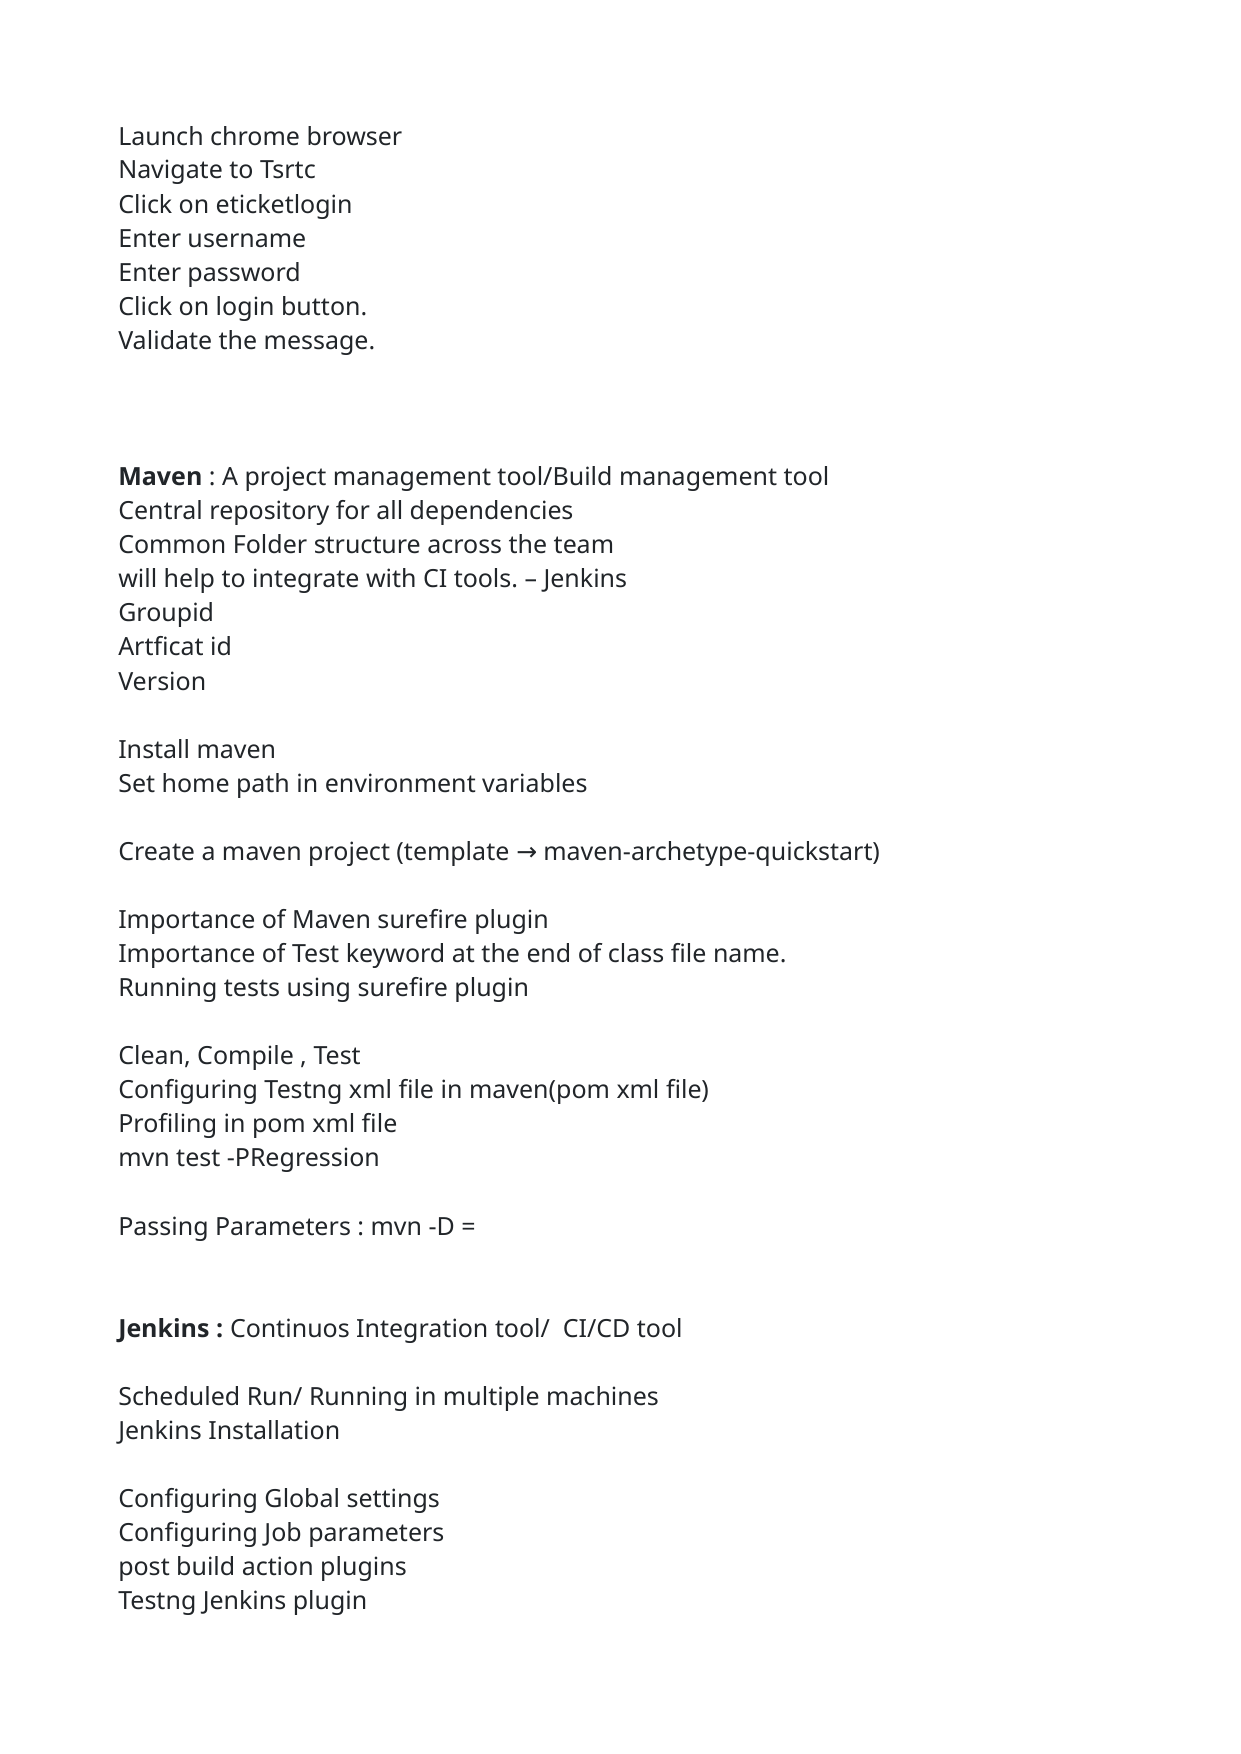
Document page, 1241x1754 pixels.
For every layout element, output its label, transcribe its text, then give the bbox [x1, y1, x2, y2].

text Create a maven project (template → maven-archetype-quickstart) [118, 833, 1122, 867]
text Navigate to Tsrtc [118, 152, 1122, 186]
text Central repository for all dependencies [118, 493, 1122, 527]
text Importance of Test keyword at the end of class file name. [118, 936, 1122, 970]
text Groupid [118, 595, 1122, 629]
text Common Folder structure across the team [118, 527, 1122, 561]
text Click on login button. [118, 288, 1122, 322]
text will help to integrate with CI tools. – Jenkins [118, 561, 1122, 595]
text Passing Parameters : mvn -D = [118, 1208, 1122, 1242]
text post build action plugins [118, 1549, 1122, 1583]
text Jenkins Installation [118, 1412, 1122, 1447]
text Configuring Global settings [118, 1481, 1122, 1515]
text Enter password [118, 254, 1122, 288]
text Maven : A project management tool/Build management tool [118, 459, 1122, 493]
text Running tests using surefire plugin [118, 970, 1122, 1004]
text Click on eticketlogin [118, 186, 1122, 220]
text Set home path in environment variables [118, 765, 1122, 799]
text Testng Jenkins plugin [118, 1583, 1122, 1617]
text Enter username [118, 220, 1122, 254]
text Install maven [118, 731, 1122, 765]
text Artficat id [118, 629, 1122, 663]
text Launch chrome browser [118, 118, 1122, 152]
text Configuring Job parameters [118, 1515, 1122, 1549]
text Importance of Maven surefire plugin [118, 902, 1122, 936]
text Clean, Compile , Test [118, 1038, 1122, 1072]
text Configuring Testng xml file in maven(pom xml file) [118, 1072, 1122, 1106]
text Jenkins : Continuos Integration tool/ CI/CD tool [118, 1310, 1122, 1344]
text Scheduled Run/ Running in multiple machines [118, 1378, 1122, 1412]
text Validate the message. [118, 322, 1122, 357]
text Profiling in pom xml file [118, 1106, 1122, 1140]
text Version [118, 663, 1122, 697]
text mvn test -PRegression [118, 1140, 1122, 1174]
